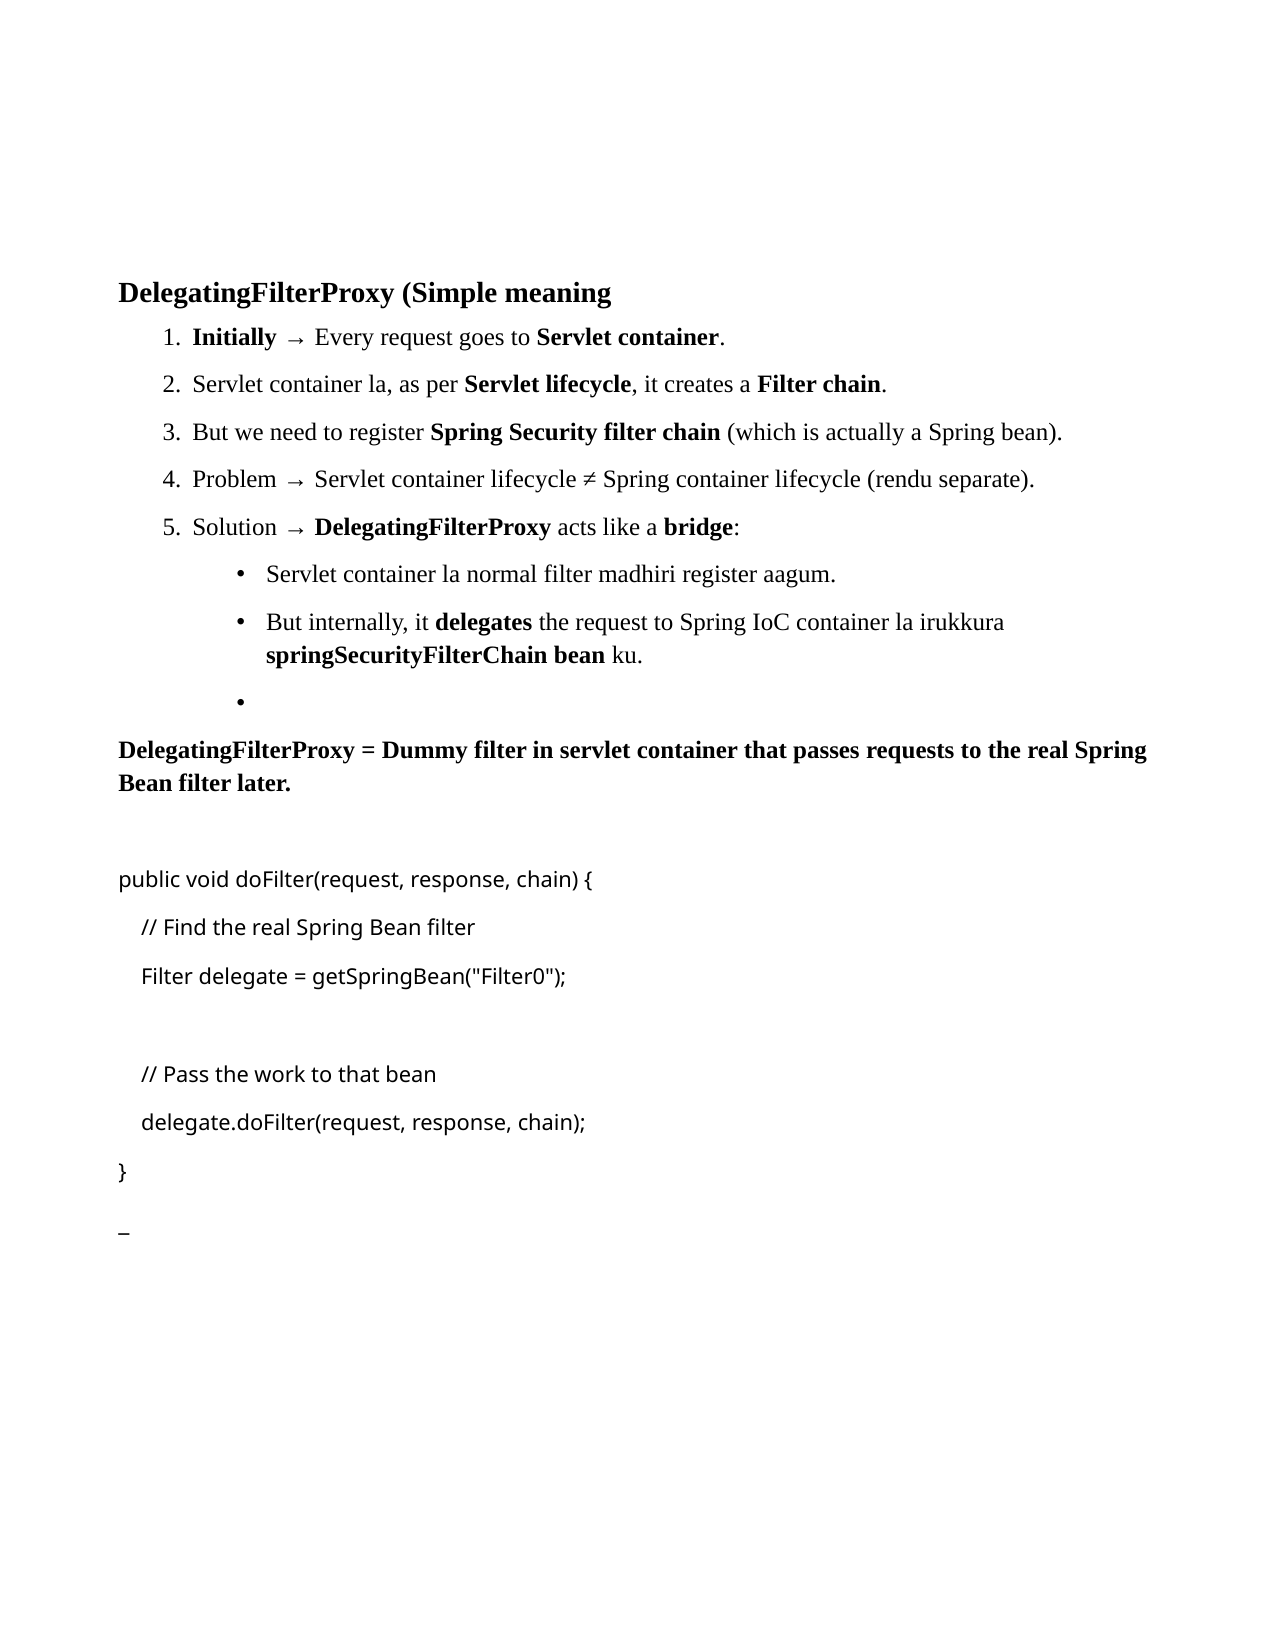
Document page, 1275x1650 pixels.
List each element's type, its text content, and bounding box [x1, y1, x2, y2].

text } [118, 1156, 1157, 1186]
text _ [118, 1205, 1157, 1239]
text public void doFilter(request, response, chain) { [118, 864, 1157, 893]
text DelegatingFilterProxy = Dummy filter in servlet container that passes requests to the real Spring Bean filter later. [118, 735, 1157, 797]
text Filter delegate = getSpringBean("Filter0"); [118, 961, 1157, 991]
list Solution → DelegatingFilterProxy acts like a bridge: [162, 512, 1157, 541]
subtitle DelegatingFilterProxy (Simple meaning [118, 276, 1157, 309]
list But internally, it delegates the request to Spring IoC container la irukkura springSecurityFilterChain bean ku. [236, 607, 1157, 669]
text // Pass the work to that bean [118, 1059, 1157, 1088]
list Problem → Servlet container lifecycle ≠ Spring container lifecycle (rendu separate). [162, 464, 1157, 493]
text delegate.doFilter(request, response, chain); [118, 1107, 1157, 1137]
list Servlet container la normal filter madhiri register aagum. [236, 559, 1157, 588]
list Initially → Every request goes to Servlet container. [162, 322, 1157, 350]
text // Find the real Spring Bean filter [118, 912, 1157, 942]
list But we need to register Spring Security filter chain (which is actually a Spring bean). [162, 417, 1157, 446]
list Servlet container la, as per Servlet lifecycle, it creates a Filter chain. [162, 369, 1157, 398]
